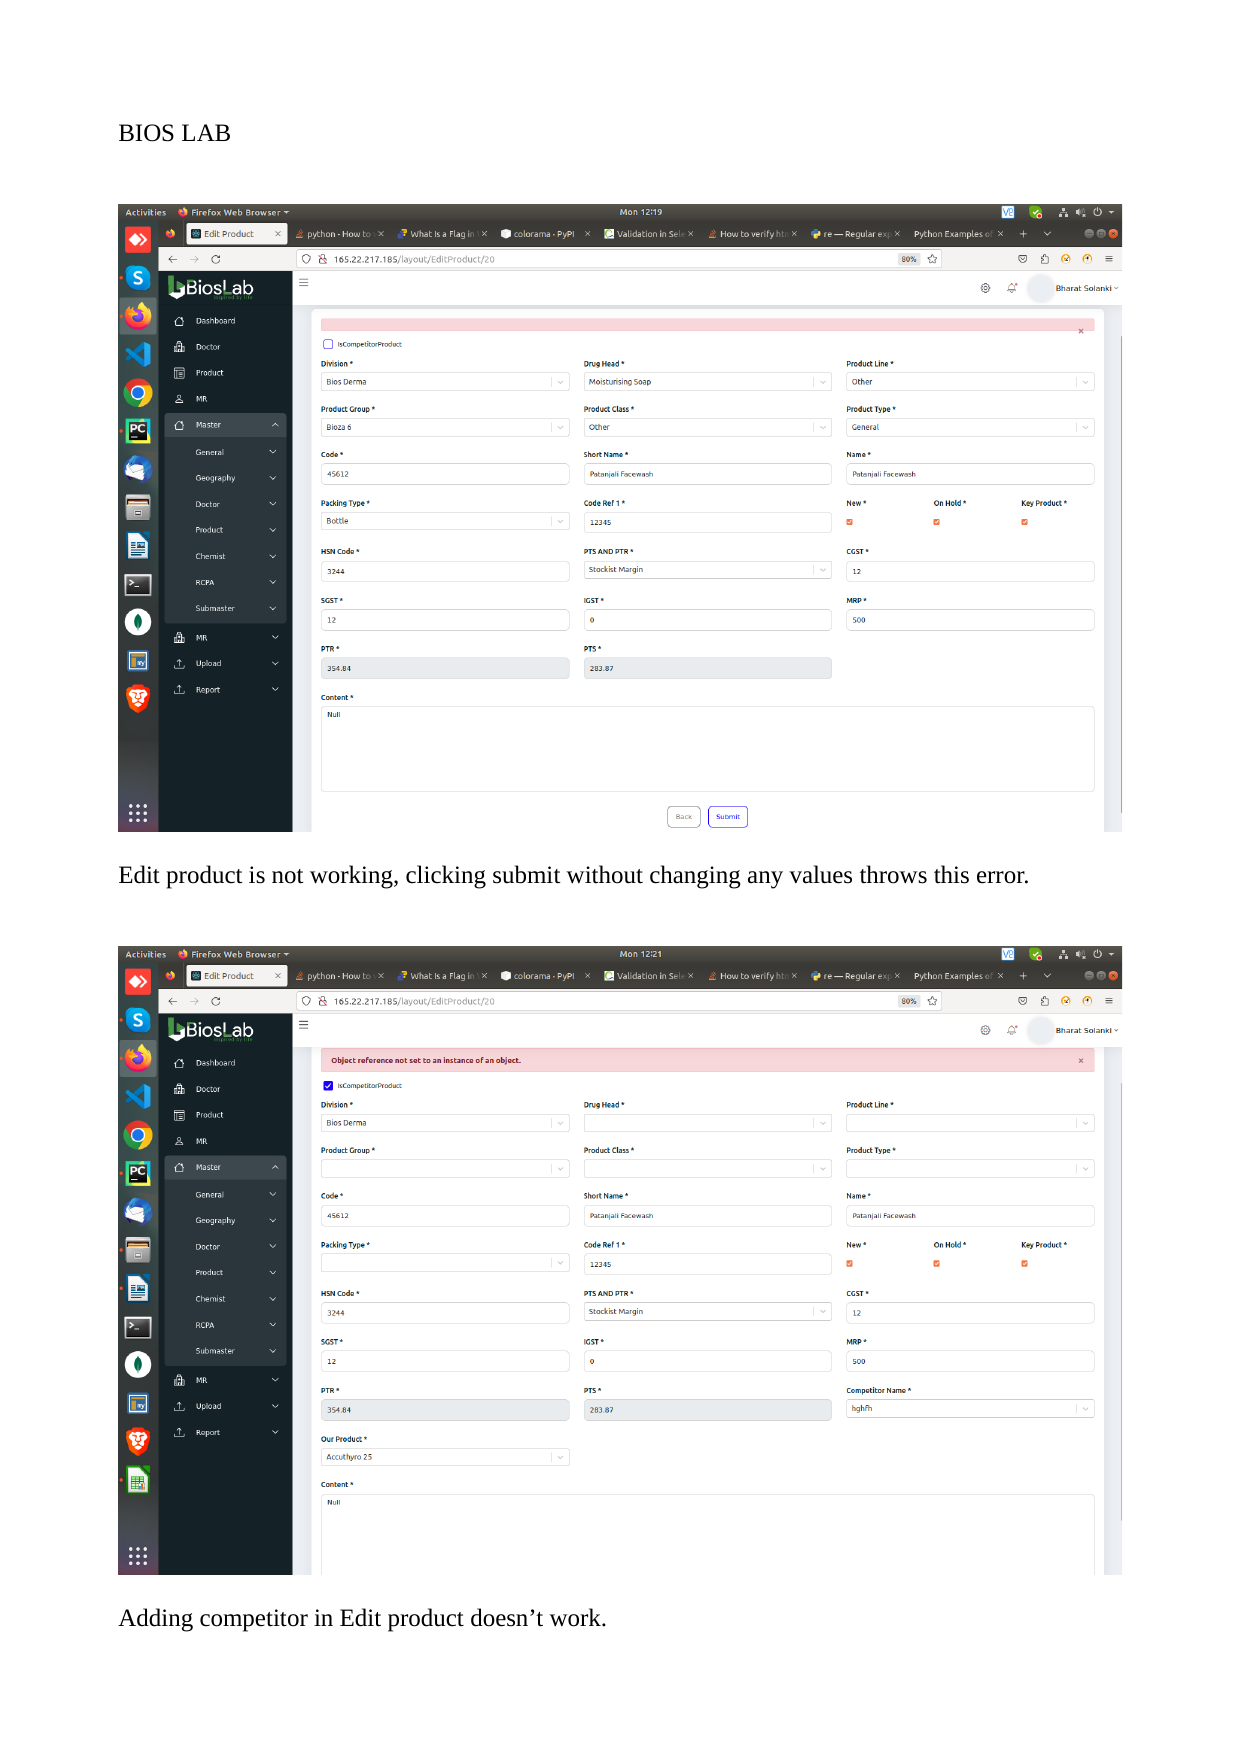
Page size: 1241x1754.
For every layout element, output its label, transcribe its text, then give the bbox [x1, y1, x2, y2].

picture [118, 946, 1123, 1575]
text Adding competitor in Edit product doesn’t work. [118, 1603, 1122, 1632]
text Edit product is not working, clicking submit without changing any values throws this error. [118, 861, 1122, 889]
picture [118, 204, 1123, 832]
text BIOS LAB [118, 118, 1122, 147]
